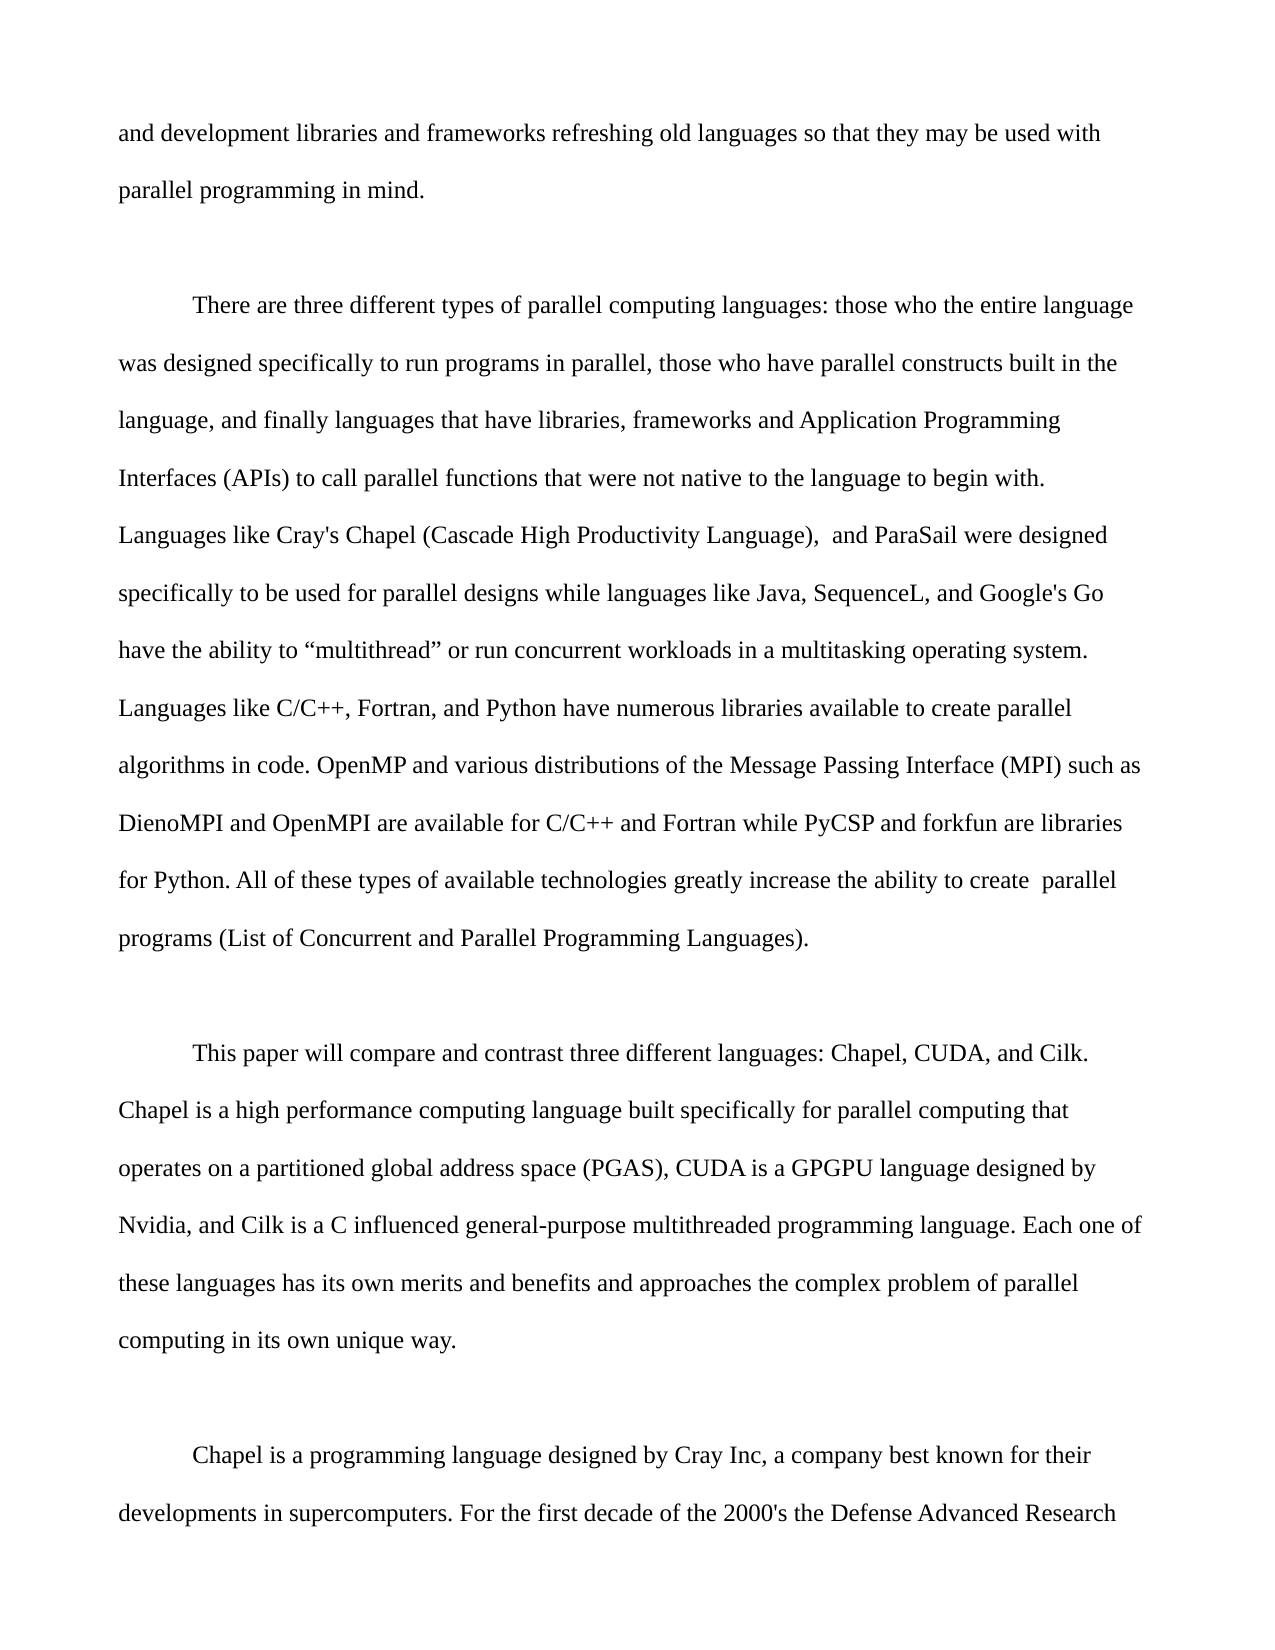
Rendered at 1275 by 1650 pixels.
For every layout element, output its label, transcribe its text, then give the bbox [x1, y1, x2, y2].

text There are three different types of parallel computing languages: those who the entire language was designed specifically to run programs in parallel, those who have parallel constructs built in the language, and finally languages that have libraries, frameworks and Application Programming Interfaces (APIs) to call parallel functions that were not native to the language to begin with. Languages like Cray's Chapel (Cascade High Productivity Language), and ParaSail were designed specifically to be used for parallel designs while languages like Java, SequenceL, and Google's Go have the ability to “multithread” or run concurrent workloads in a multitasking operating system. Languages like C/C++, Fortran, and Python have numerous libraries available to create parallel algorithms in code. OpenMP and various distributions of the Message Passing Interface (MPI) such as DienoMPI and OpenMPI are available for C/C++ and Fortran while PyCSP and forkfun are libraries for Python. All of these types of available technologies greatly increase the ability to create parallel programs (List of Concurrent and Parallel Programming Languages). [118, 291, 1157, 952]
text Chapel is a programming language designed by Cray Inc, a company best known for their developments in supercomputers. For the first decade of the 2000's the Defense Advanced Research [118, 1441, 1157, 1527]
text This paper will compare and contrast three different languages: Chapel, CUDA, and Cilk. Chapel is a high performance computing language built specifically for parallel computing that operates on a partitioned global address space (PGAS), CUDA is a GPGPU language designed by Nvidia, and Cilk is a C influenced general-purpose multithreaded programming language. Each one of these languages has its own merits and benefits and approaches the complex problem of parallel computing in its own unique way. [118, 1038, 1157, 1354]
text and development libraries and frameworks refreshing old languages so that they may be used with parallel programming in mind. [118, 118, 1157, 204]
